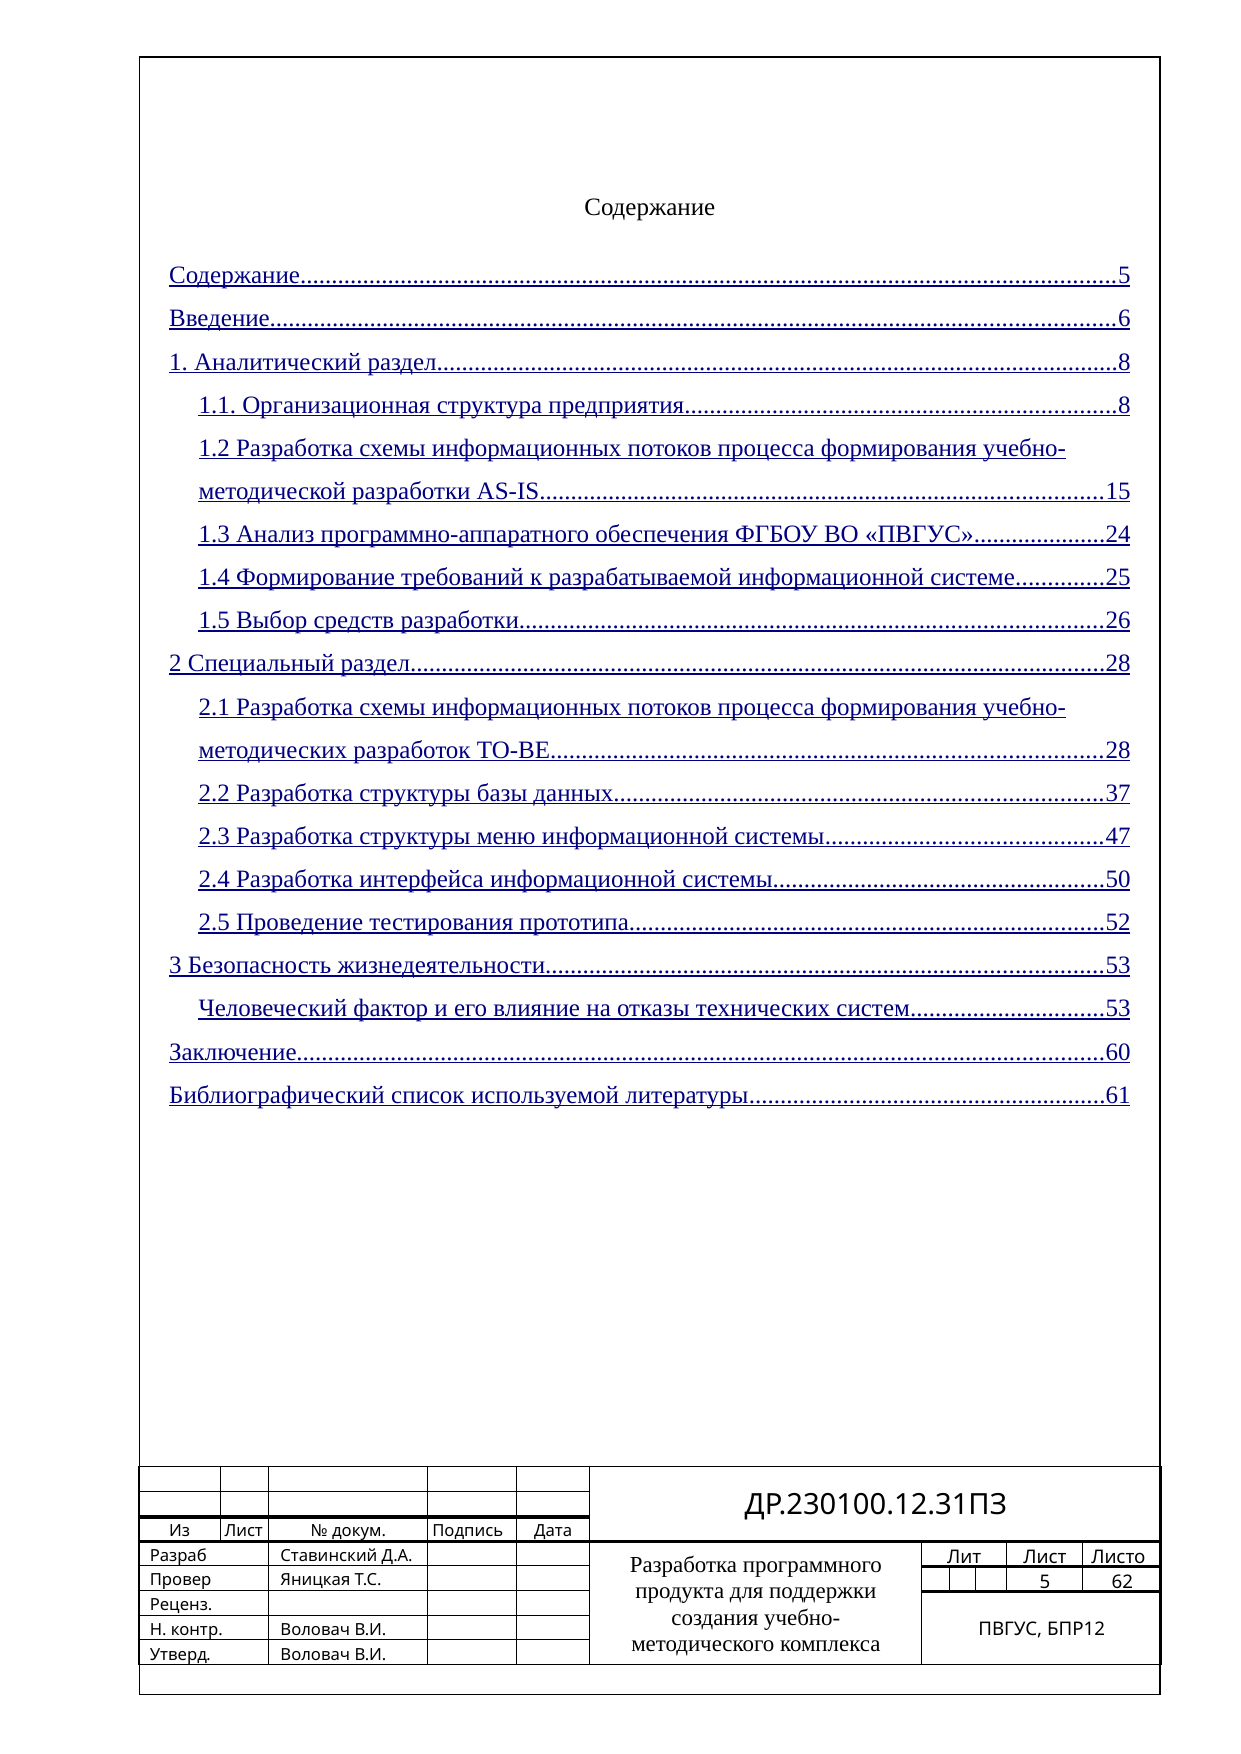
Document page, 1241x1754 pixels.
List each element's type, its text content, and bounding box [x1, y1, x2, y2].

text 2.1 Разработка схемы информационных потоков процесса формирования учебно-методических разработок TO-BE 28 [198, 692, 1130, 760]
text Заключение 60 [169, 1037, 1130, 1062]
text Человеческий фактор и его влияние на отказы технических систем 53 [198, 993, 1130, 1018]
text 2.4 Разработка интерфейса информационной системы 50 [198, 864, 1130, 889]
text 1.5 Выбор средств разработки 26 [198, 605, 1130, 630]
text Библиографический список используемой литературы 61 [169, 1080, 1130, 1105]
text 1. Аналитический раздел 8 [169, 347, 1130, 372]
text 1.4 Формирование требований к разрабатываемой информационной системе 25 [198, 562, 1130, 587]
text 1.3 Анализ программно-аппаратного обеспечения ФГБОУ ВО «ПВГУС» 24 [198, 519, 1130, 544]
text 1.2 Разработка схемы информационных потоков процесса формирования учебно-методической разработки AS-IS 15 [198, 433, 1130, 501]
text 1.1. Организационная структура предприятия 8 [198, 390, 1130, 415]
text 2.2 Разработка структуры базы данных 37 [198, 778, 1130, 803]
text Введение 6 [169, 303, 1130, 328]
text 2.5 Проведение тестирования прототипа 52 [198, 907, 1130, 932]
subtitle Содержание [169, 192, 1130, 221]
text 2.3 Разработка структуры меню информационной системы 47 [198, 821, 1130, 846]
text 2 Специальный раздел 28 [169, 648, 1130, 673]
text Содержание 5 [169, 260, 1130, 285]
text 3 Безопасность жизнедеятельности 53 [169, 950, 1130, 975]
